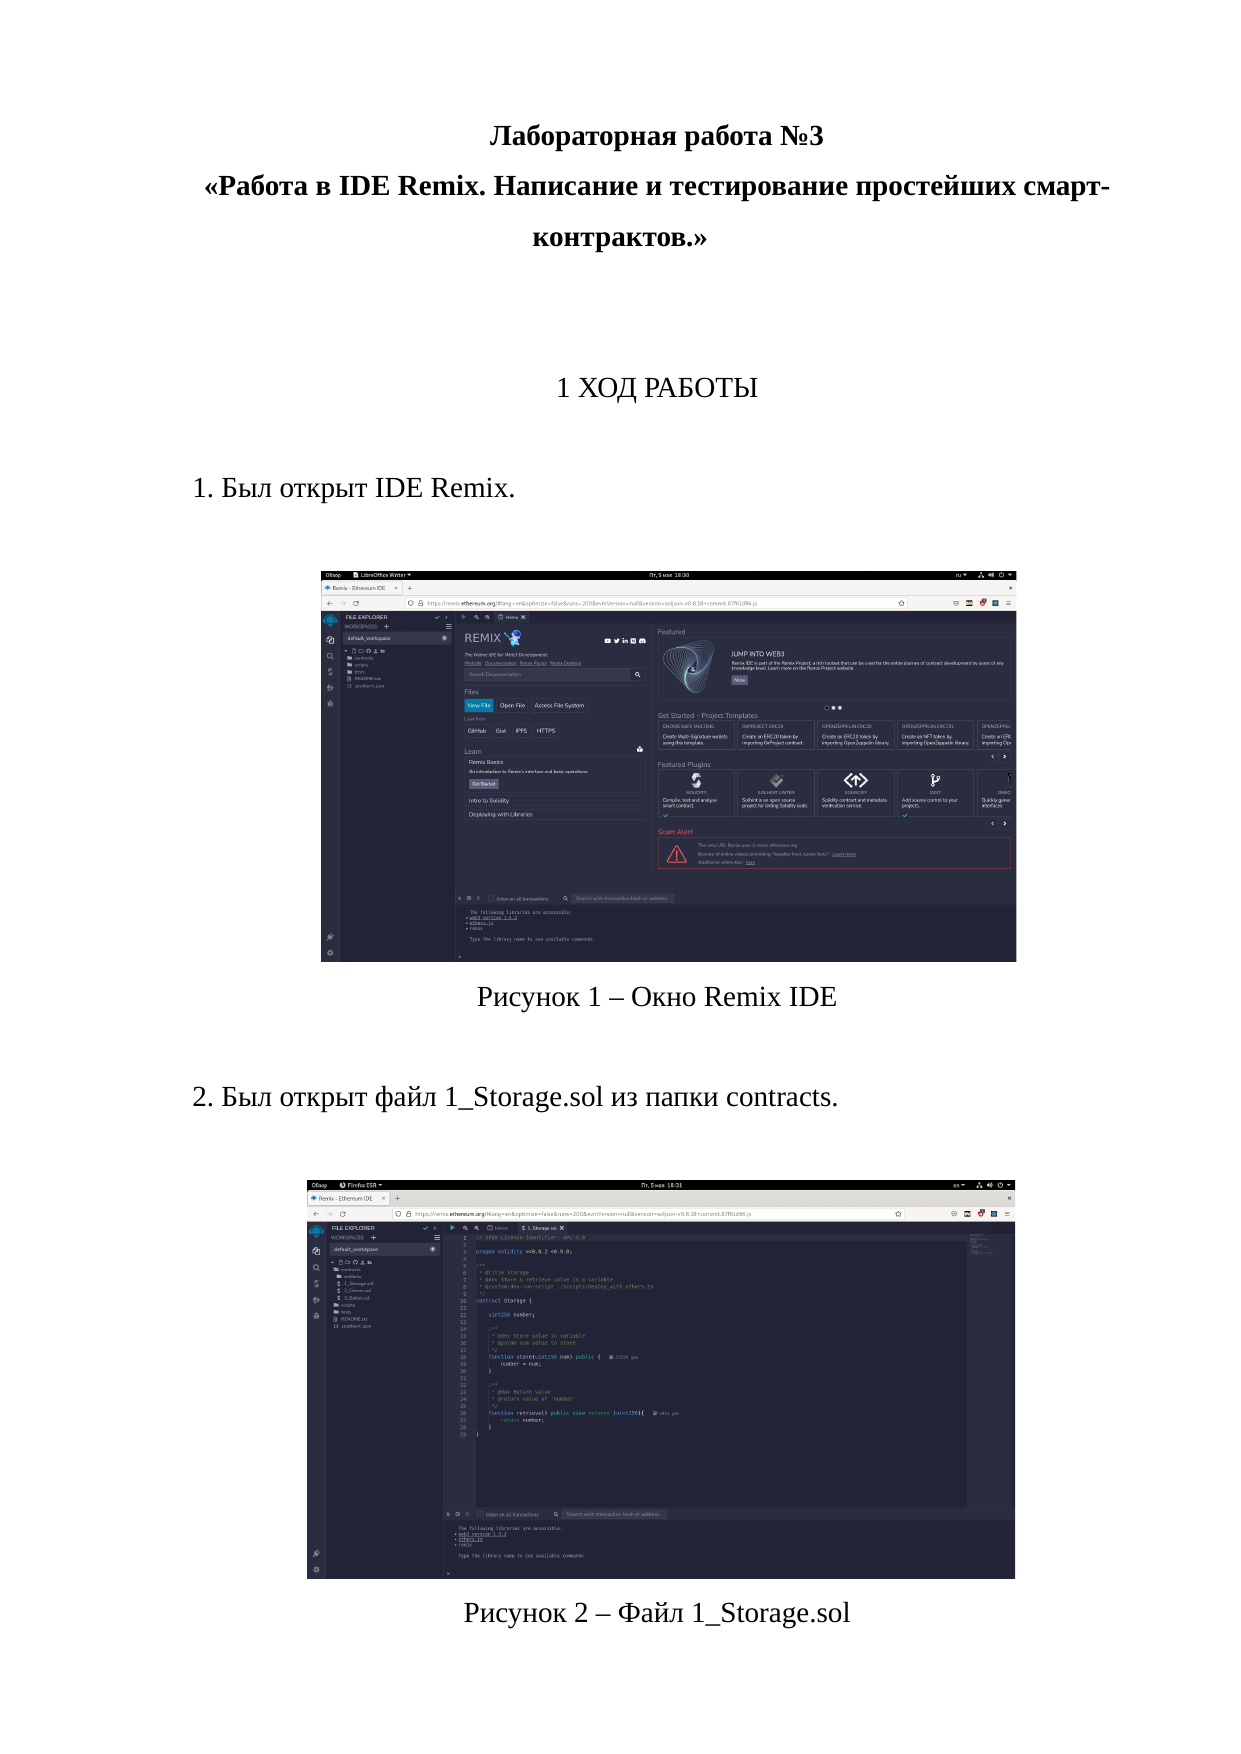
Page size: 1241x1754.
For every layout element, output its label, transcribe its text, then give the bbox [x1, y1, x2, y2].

text Рисунок 1 – Окно Remix IDE [118, 571, 1122, 1012]
picture [307, 1180, 1016, 1579]
text «Работа в IDE Remix. Написание и тестирование простейших смарт-контрактов.» [118, 168, 1122, 252]
text Рисунок 2 – Файл 1_Storage.sol [118, 1180, 1122, 1629]
picture [321, 571, 1017, 962]
text 2. Был открыт файл 1_Storage.sol из папки contracts. [118, 1079, 1122, 1113]
text Лабораторная работа №3 [118, 118, 1122, 152]
text 1 ХОД РАБОТЫ [118, 370, 1122, 403]
text 1. Был открыт IDE Remix. [118, 470, 1122, 504]
